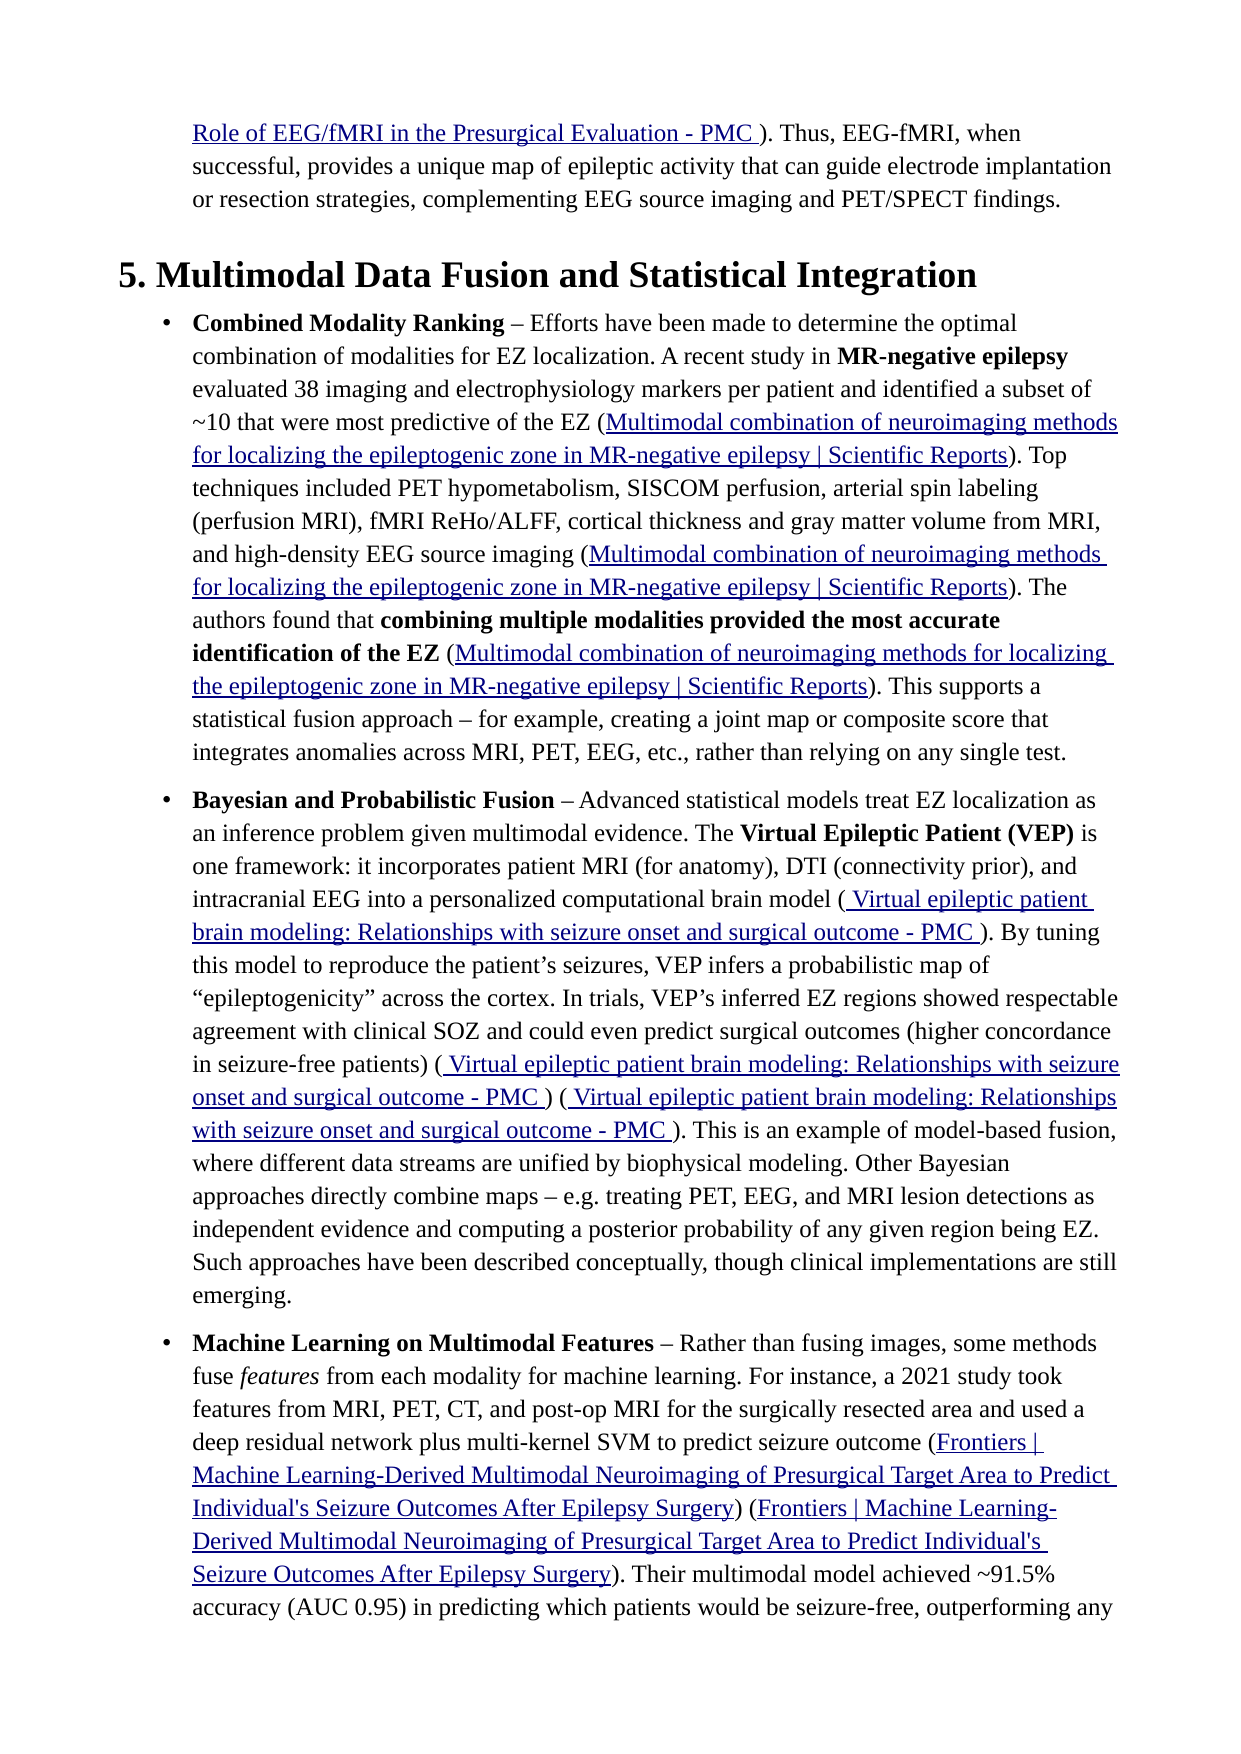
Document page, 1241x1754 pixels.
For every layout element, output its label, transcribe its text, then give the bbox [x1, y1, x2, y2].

list Machine Learning on Multimodal Features – Rather than fusing images, some methods fuse features from each modality for machine learning. For instance, a 2021 study took features from MRI, PET, CT, and post-op MRI for the surgically resected area and used a deep residual network plus multi-kernel SVM to predict seizure outcome (Frontiers | Machine Learning-Derived Multimodal Neuroimaging of Presurgical Target Area to Predict Individual's Seizure Outcomes After Epilepsy Surgery) (Frontiers | Machine Learning-Derived Multimodal Neuroimaging of Presurgical Target Area to Predict Individual's Seizure Outcomes After Epilepsy Surgery). Their multimodal model achieved ~91.5% accuracy (AUC 0.95) in predicting which patients would be seizure-free, outperforming any [162, 1328, 1122, 1621]
subtitle 5. Multimodal Data Fusion and Statistical Integration [118, 253, 1122, 296]
list Role of EEG/fMRI in the Presurgical Evaluation - PMC ). Thus, EEG-fMRI, when successful, provides a unique map of epileptic activity that can guide electrode implantation or resection strategies, complementing EEG source imaging and PET/SPECT findings. [162, 118, 1122, 213]
list Bayesian and Probabilistic Fusion – Advanced statistical models treat EZ localization as an inference problem given multimodal evidence. The Virtual Epileptic Patient (VEP) is one framework: it incorporates patient MRI (for anatomy), DTI (connectivity prior), and intracranial EEG into a personalized computational brain model ( Virtual epileptic patient brain modeling: Relationships with seizure onset and surgical outcome - PMC ). By tuning this model to reproduce the patient’s seizures, VEP infers a probabilistic map of “epileptogenicity” across the cortex. In trials, VEP’s inferred EZ regions showed respectable agreement with clinical SOZ and could even predict surgical outcomes (higher concordance in seizure-free patients) ( Virtual epileptic patient brain modeling: Relationships with seizure onset and surgical outcome - PMC ) ( Virtual epileptic patient brain modeling: Relationships with seizure onset and surgical outcome - PMC ). This is an example of model-based fusion, where different data streams are unified by biophysical modeling. Other Bayesian approaches directly combine maps – e.g. treating PET, EEG, and MRI lesion detections as independent evidence and computing a posterior probability of any given region being EZ. Such approaches have been described conceptually, though clinical implementations are still emerging. [162, 785, 1122, 1309]
list Combined Modality Ranking – Efforts have been made to determine the optimal combination of modalities for EZ localization. A recent study in MR-negative epilepsy evaluated 38 imaging and electrophysiology markers per patient and identified a subset of ~10 that were most predictive of the EZ (Multimodal combination of neuroimaging methods for localizing the epileptogenic zone in MR-negative epilepsy | Scientific Reports). Top techniques included PET hypometabolism, SISCOM perfusion, arterial spin labeling (perfusion MRI), fMRI ReHo/ALFF, cortical thickness and gray matter volume from MRI, and high-density EEG source imaging (Multimodal combination of neuroimaging methods for localizing the epileptogenic zone in MR-negative epilepsy | Scientific Reports). The authors found that combining multiple modalities provided the most accurate identification of the EZ (Multimodal combination of neuroimaging methods for localizing the epileptogenic zone in MR-negative epilepsy | Scientific Reports). This supports a statistical fusion approach – for example, creating a joint map or composite score that integrates anomalies across MRI, PET, EEG, etc., rather than relying on any single test. [162, 308, 1122, 766]
